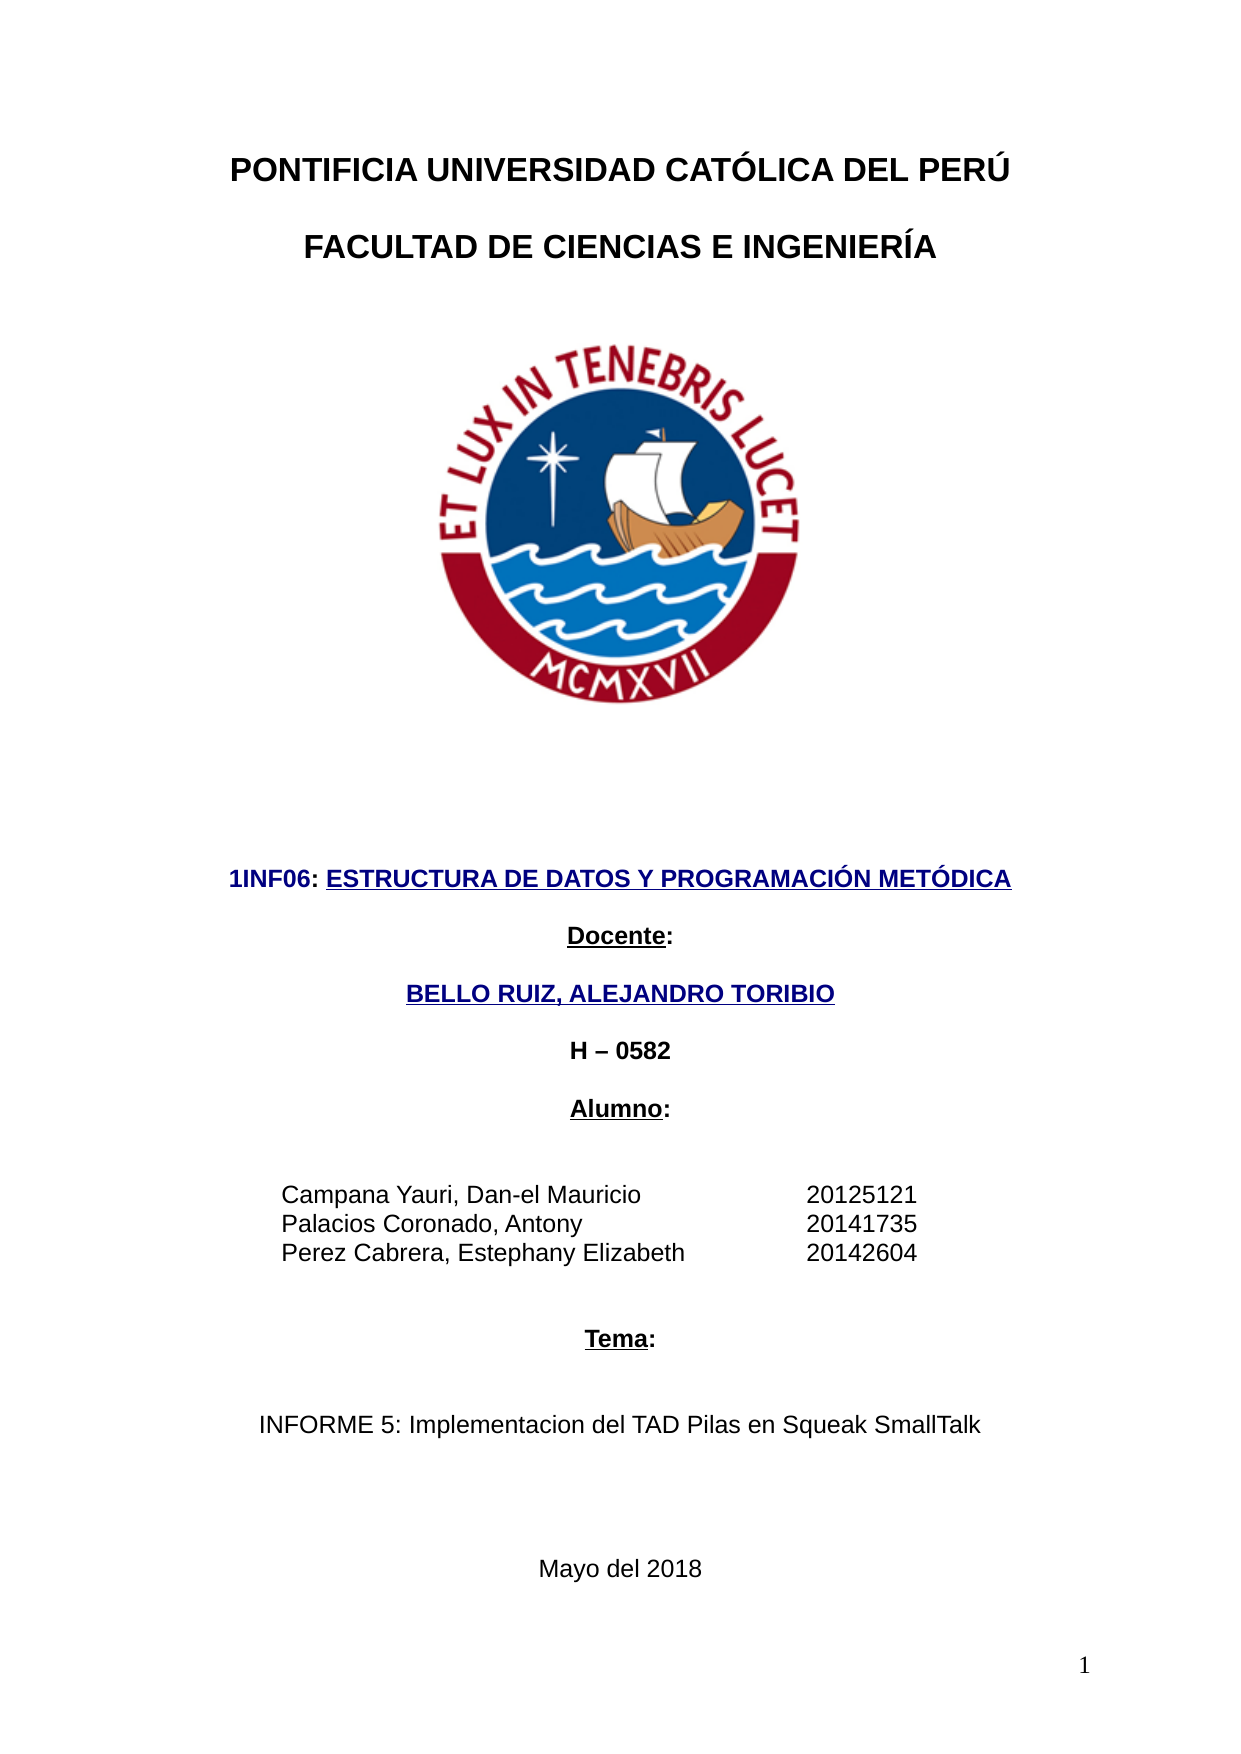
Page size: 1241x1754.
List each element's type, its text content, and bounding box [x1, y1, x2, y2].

text Perez Cabrera, Estephany Elizabeth 20142604 [150, 1237, 1149, 1266]
text PONTIFICIA UNIVERSIDAD CATÓLICA DEL PERÚ [150, 150, 1091, 188]
text INFORME 5: Implementacion del TAD Pilas en Squeak SmallTalk [150, 1410, 1091, 1439]
text Docente: [150, 921, 1091, 950]
text Campana Yauri, Dan-el Mauricio 20125121 [150, 1180, 1149, 1209]
text Alumno: [150, 1094, 1091, 1122]
text Mayo del 2018 [150, 1554, 1091, 1582]
picture [426, 332, 814, 720]
text Tema: [150, 1324, 1091, 1352]
text H – 0582 [150, 1036, 1091, 1065]
text FACULTAD DE CIENCIAS E INGENIERÍA [150, 227, 1091, 265]
text BELLO RUIZ, ALEJANDRO TORIBIO [150, 979, 1091, 1007]
text Palacios Coronado, Antony 20141735 [150, 1209, 1149, 1237]
text 1INF06: ESTRUCTURA DE DATOS Y PROGRAMACIÓN METÓDICA [150, 864, 1091, 892]
